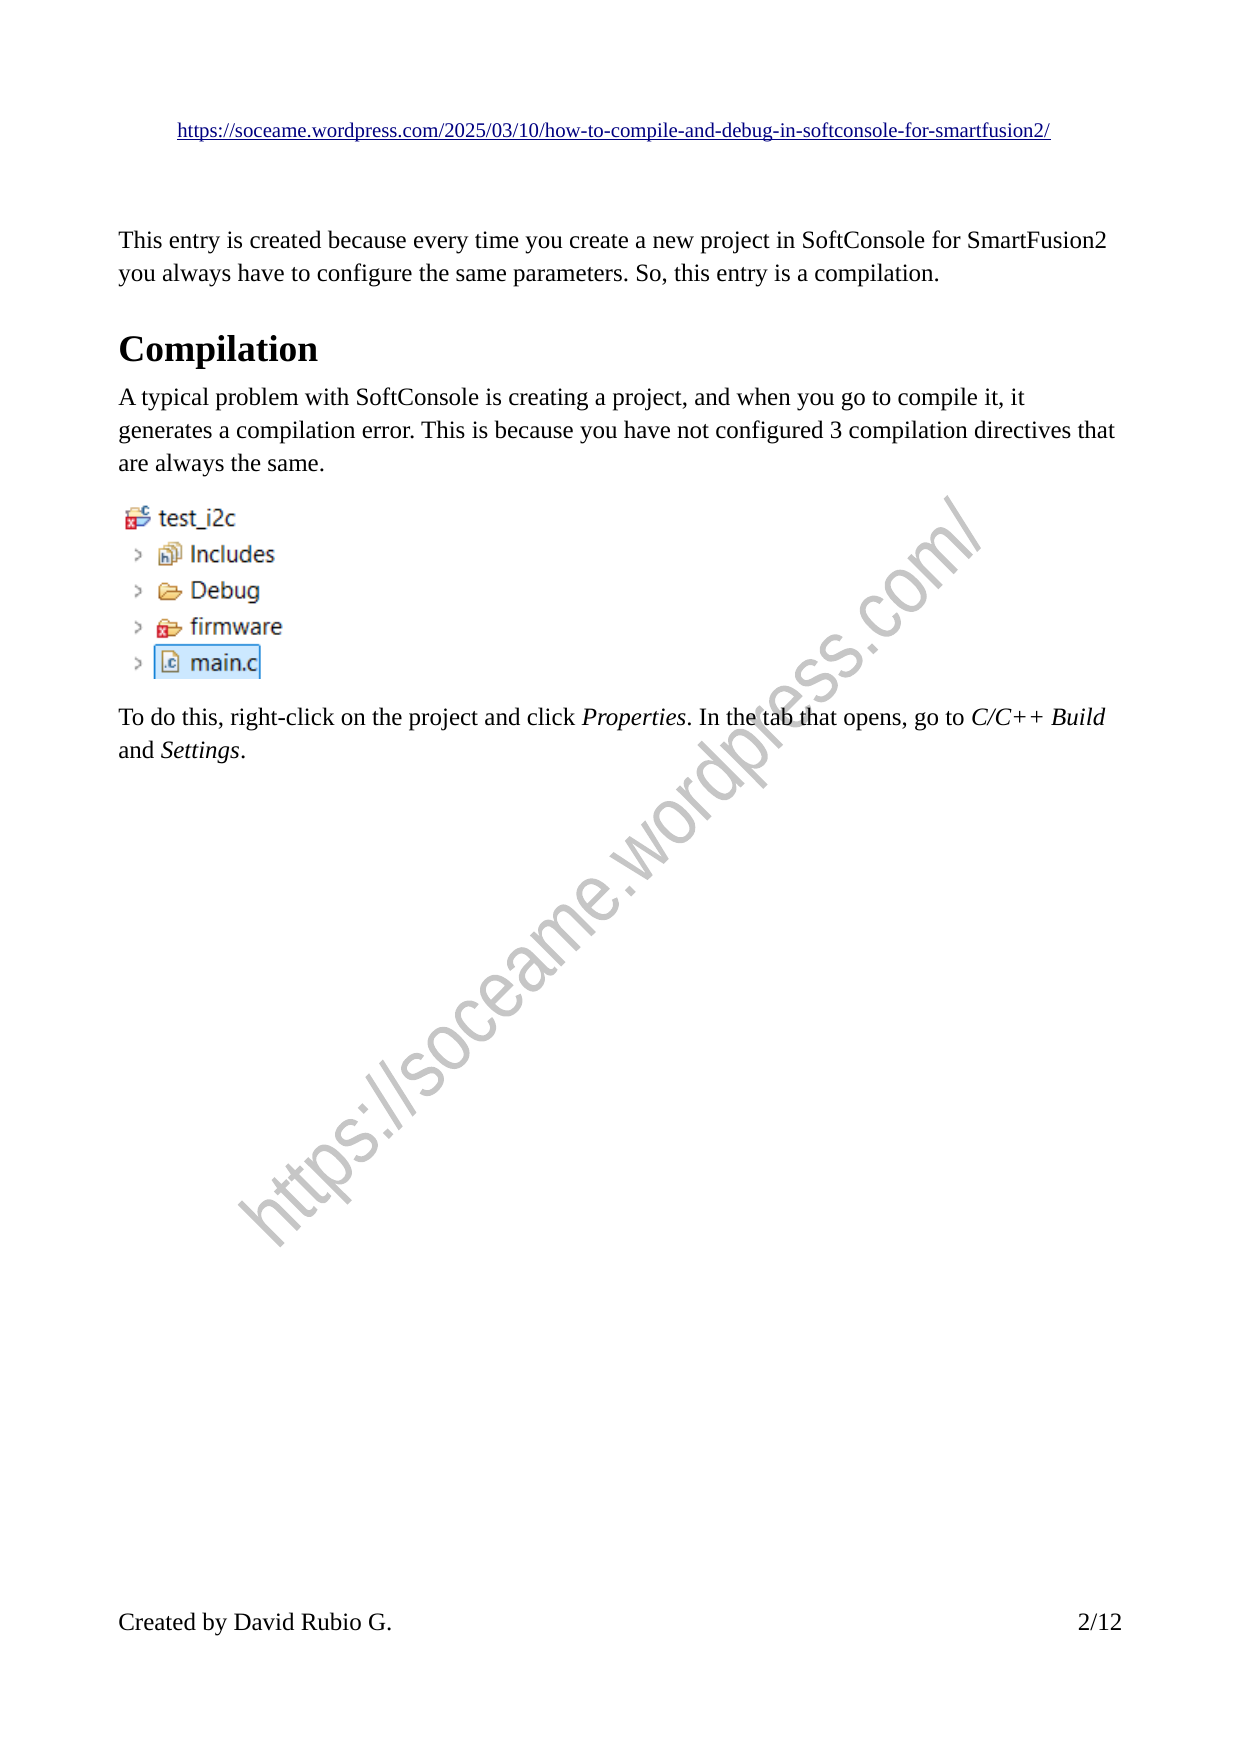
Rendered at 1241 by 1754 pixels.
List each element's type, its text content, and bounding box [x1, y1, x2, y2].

text A typical problem with SoftConsole is creating a project, and when you go to compile it, it generates a compilation error. This is because you have not configured 3 compilation directives that are always the same. [118, 382, 1122, 477]
subtitle Compilation [118, 326, 1122, 369]
picture [118, 495, 329, 679]
text This entry is created because every time you create a new project in SoftConsole for SmartFusion2 you always have to configure the same parameters. So, this entry is a compilation. [118, 225, 1122, 286]
text To do this, right-click on the project and click Properties. In the tab that opens, go to C/C++ Build and Settings. [118, 702, 1122, 764]
